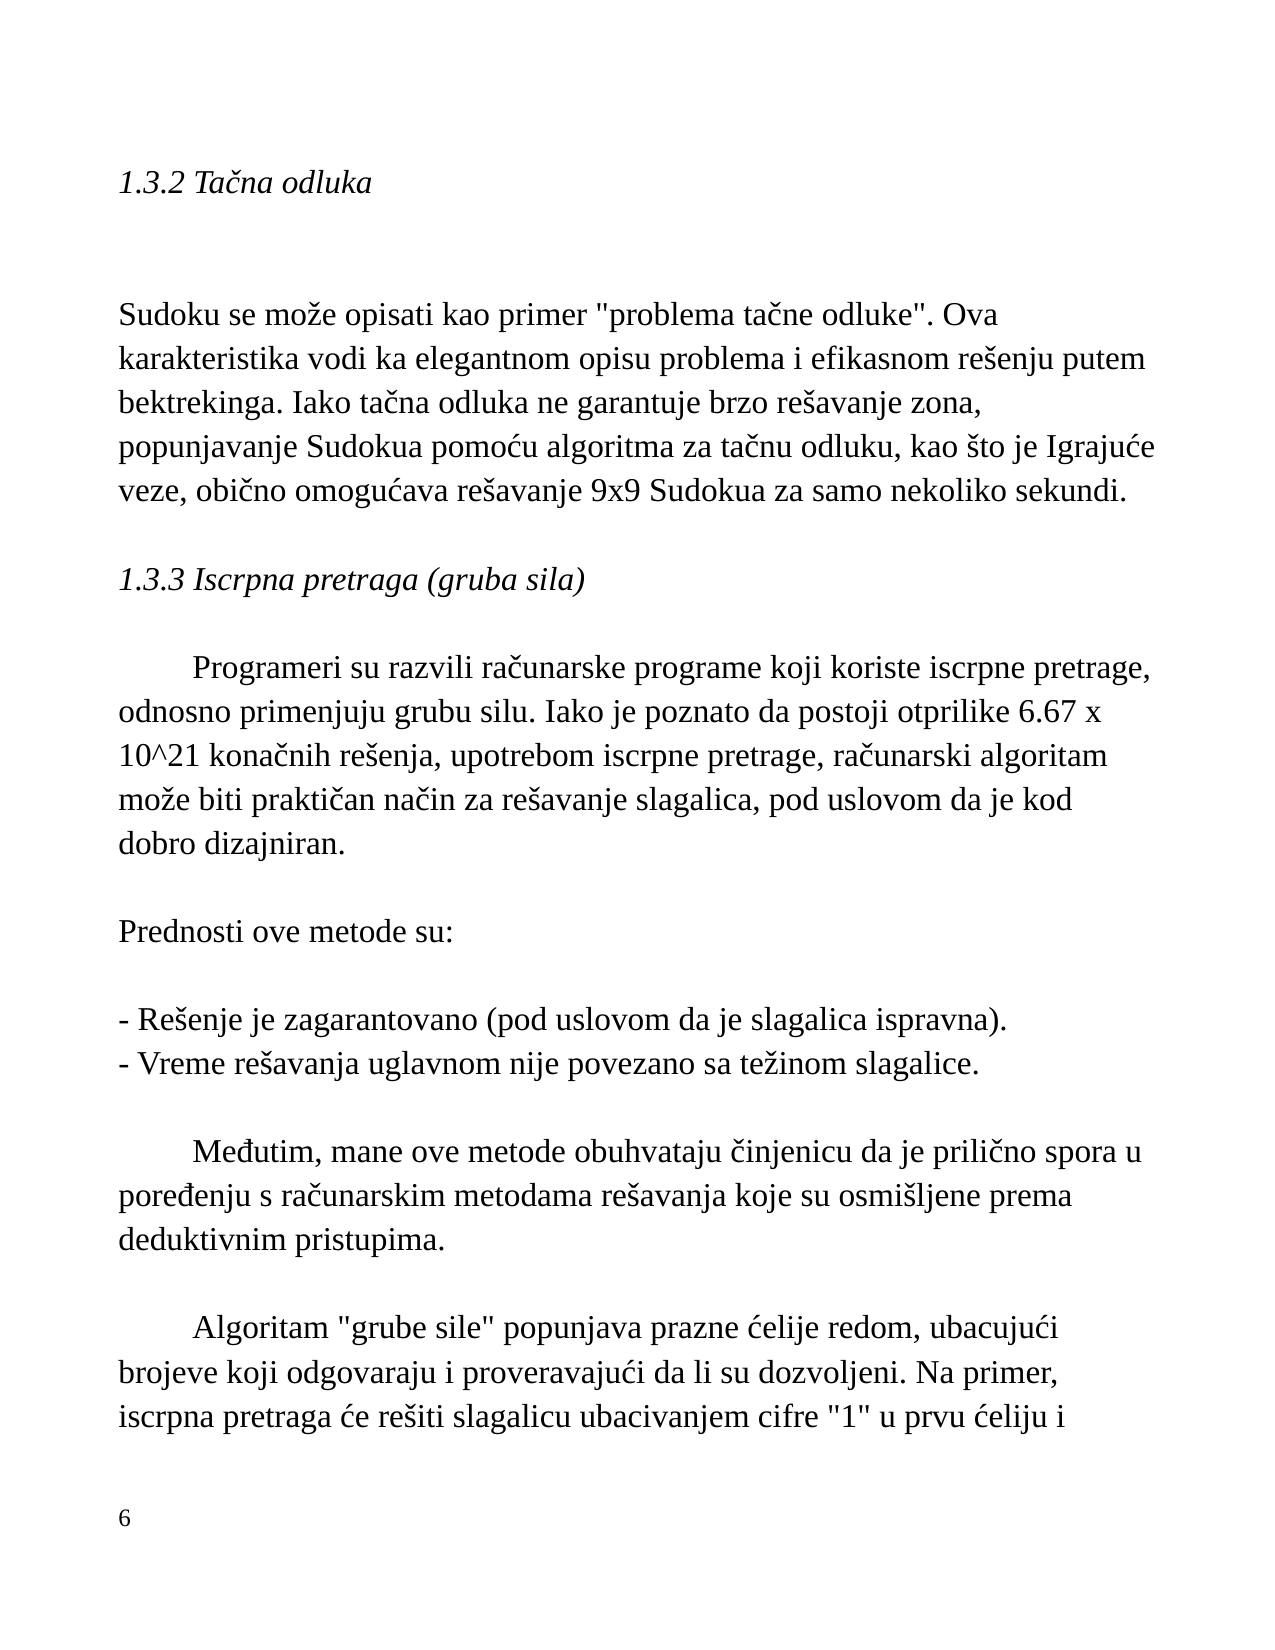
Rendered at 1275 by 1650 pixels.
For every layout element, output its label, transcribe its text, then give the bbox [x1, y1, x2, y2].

text 1.3.3 Iscrpna pretraga (gruba sila) [118, 559, 1157, 597]
text Sudoku se može opisati kao primer "problema tačne odluke". Ova karakteristika vodi ka elegantnom opisu problema i efikasnom rešenju putem bektrekinga. Iako tačna odluka ne garantuje brzo rešavanje zona, popunjavanje Sudokua pomoću algoritma za tačnu odluku, kao što je Igrajuće veze, obično omogućava rešavanje 9x9 Sudokua za samo nekoliko sekundi. [118, 250, 1157, 509]
text Programeri su razvili računarske programe koji koriste iscrpne pretrage, odnosno primenjuju grubu silu. Iako je poznato da postoji otprilike 6.67 x 10^21 konačnih rešenja, upotrebom iscrpne pretrage, računarski algoritam može biti praktičan način za rešavanje slagalica, pod uslovom da je kod dobro dizajniran. [118, 647, 1157, 861]
text 1.3.2 Tačna odluka [118, 162, 1157, 201]
text Prednosti ove metode su: [118, 911, 1157, 949]
text - Vreme rešavanja uglavnom nije povezano sa težinom slagalice. [118, 1043, 1157, 1082]
text Međutim, mane ove metode obuhvataju činjenicu da je prilično spora u poređenju s računarskim metodama rešavanja koje su osmišljene prema deduktivnim pristupima. [118, 1132, 1157, 1258]
text - Rešenje je zagarantovano (pod uslovom da je slagalica ispravna). [118, 999, 1157, 1038]
text Algoritam "grube sile" popunjava prazne ćelije redom, ubacujući brojeve koji odgovaraju i proveravajući da li su dozvoljeni. Na primer, iscrpna pretraga će rešiti slagalicu ubacivanjem cifre "1" u prvu ćeliju i [118, 1308, 1157, 1434]
